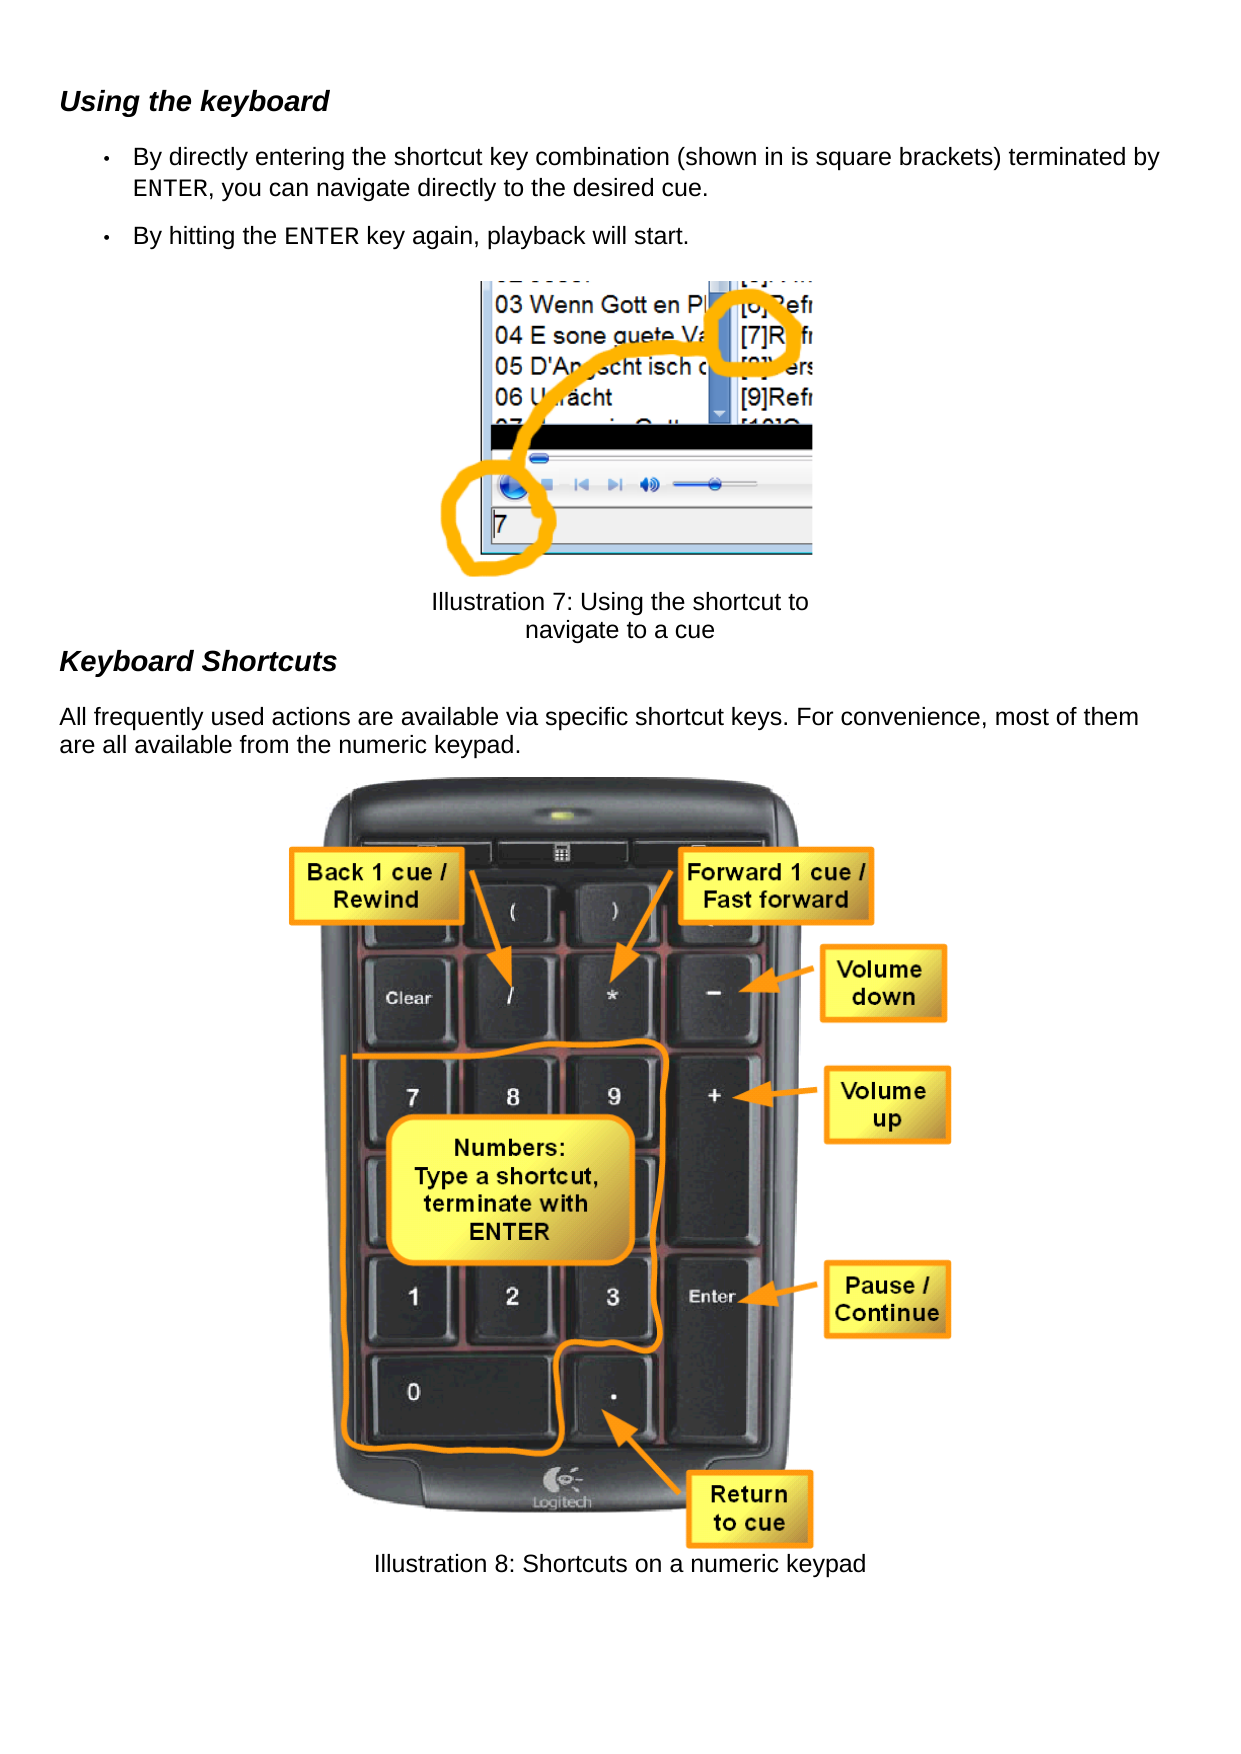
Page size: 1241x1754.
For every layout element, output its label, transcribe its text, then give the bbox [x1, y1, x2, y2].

text All frequently used actions are available via specific shortcut keys. For convenience, most of them are all available from the numeric keypad. [59, 702, 1181, 759]
subtitle Keyboard Shortcuts [59, 277, 1181, 678]
subtitle Using the keyboard [59, 84, 1181, 118]
list By hitting the ENTER key again, playback will start. [103, 221, 1181, 252]
picture [428, 281, 813, 587]
text Illustration 8: Shortcuts on a numeric keypad [289, 1549, 951, 1578]
list Illustration 7: Using the shortcut to navigate to a cue [428, 587, 812, 644]
list By directly entering the shortcut key combination (shown in is square brackets) terminated by ENTER, you can navigate directly to the desired cue. [103, 142, 1181, 203]
picture [288, 777, 952, 1549]
